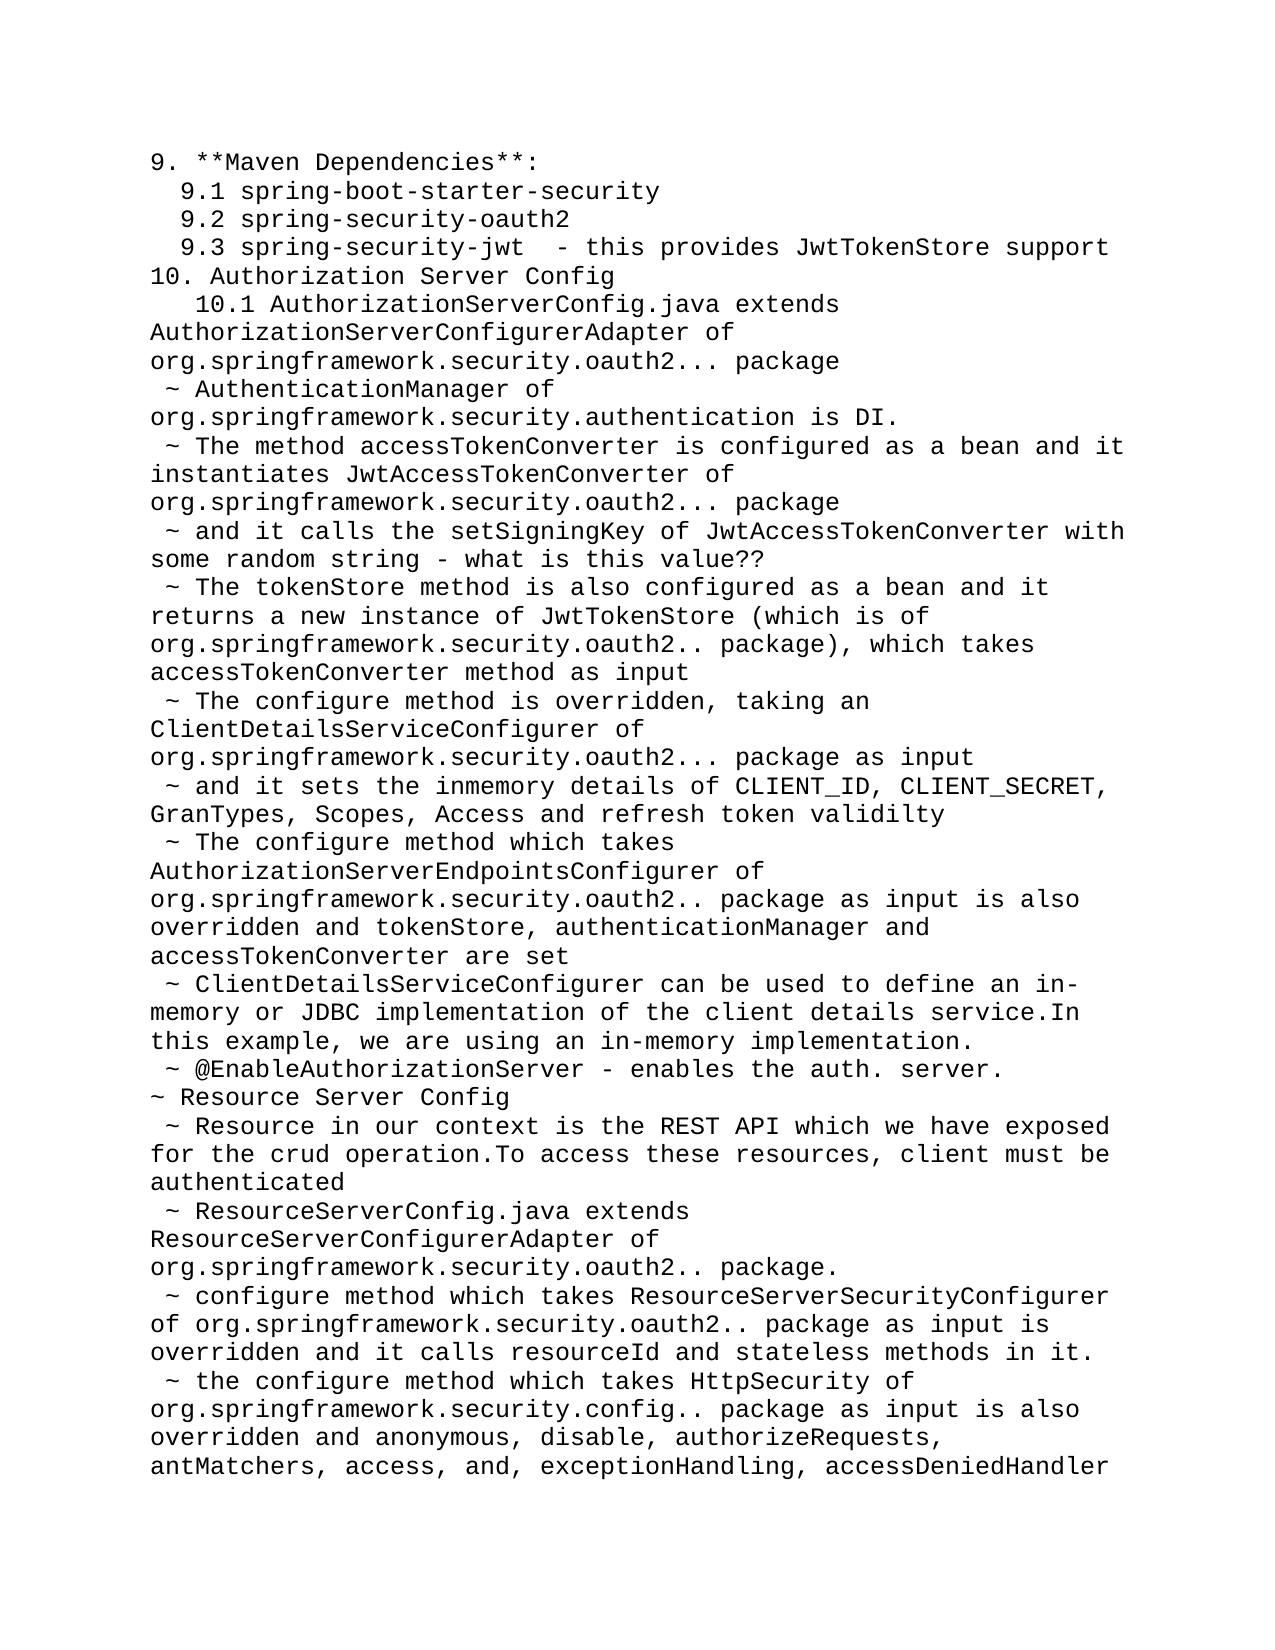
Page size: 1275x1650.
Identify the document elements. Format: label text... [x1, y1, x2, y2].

text 10. Authorization Server Config [150, 263, 1125, 292]
text ~ ResourceServerConfig.java extends ResourceServerConfigurerAdapter of org.springframework.security.oauth2.. package. [150, 1198, 1125, 1283]
text 10.1 AuthorizationServerConfig.java extends AuthorizationServerConfigurerAdapter of org.springframework.security.oauth2... package [150, 292, 1125, 377]
text ~ Resource Server Config [150, 1085, 1125, 1113]
text ~ ClientDetailsServiceConfigurer can be used to define an in-memory or JDBC implementation of the client details service.In this example, we are using an in-memory implementation. [150, 972, 1125, 1057]
text ~ AuthenticationManager of org.springframework.security.authentication is DI. [150, 377, 1125, 433]
text ~ Resource in our context is the REST API which we have exposed for the crud operation.To access these resources, client must be authenticated [150, 1113, 1125, 1198]
text ~ The method accessTokenConverter is configured as a bean and it instantiates JwtAccessTokenConverter of org.springframework.security.oauth2... package [150, 433, 1125, 518]
text ~ The configure method is overridden, taking an ClientDetailsServiceConfigurer of org.springframework.security.oauth2... package as input [150, 688, 1125, 773]
text ~ the configure method which takes HttpSecurity of org.springframework.security.config.. package as input is also overridden and anonymous, disable, authorizeRequests, antMatchers, access, and, exceptionHandling, accessDeniedHandler [150, 1368, 1125, 1482]
text 9. **Maven Dependencies**: [150, 150, 1125, 178]
text 9.1 spring-boot-starter-security [150, 178, 1125, 207]
text ~ The configure method which takes AuthorizationServerEndpointsConfigurer of org.springframework.security.oauth2.. package as input is also overridden and tokenStore, authenticationManager and accessTokenConverter are set [150, 830, 1125, 972]
text ~ and it sets the inmemory details of CLIENT_ID, CLIENT_SECRET, GranTypes, Scopes, Access and refresh token validilty [150, 773, 1125, 830]
text ~ The tokenStore method is also configured as a bean and it returns a new instance of JwtTokenStore (which is of org.springframework.security.oauth2.. package), which takes accessTokenConverter method as input [150, 575, 1125, 688]
text 9.2 spring-security-oauth2 [150, 207, 1125, 235]
text 9.3 spring-security-jwt - this provides JwtTokenStore support [150, 235, 1125, 263]
text ~ and it calls the setSigningKey of JwtAccessTokenConverter with some random string - what is this value?? [150, 518, 1125, 575]
text ~ @EnableAuthorizationServer - enables the auth. server. [150, 1057, 1125, 1085]
text ~ configure method which takes ResourceServerSecurityConfigurer of org.springframework.security.oauth2.. package as input is overridden and it calls resourceId and stateless methods in it. [150, 1283, 1125, 1368]
